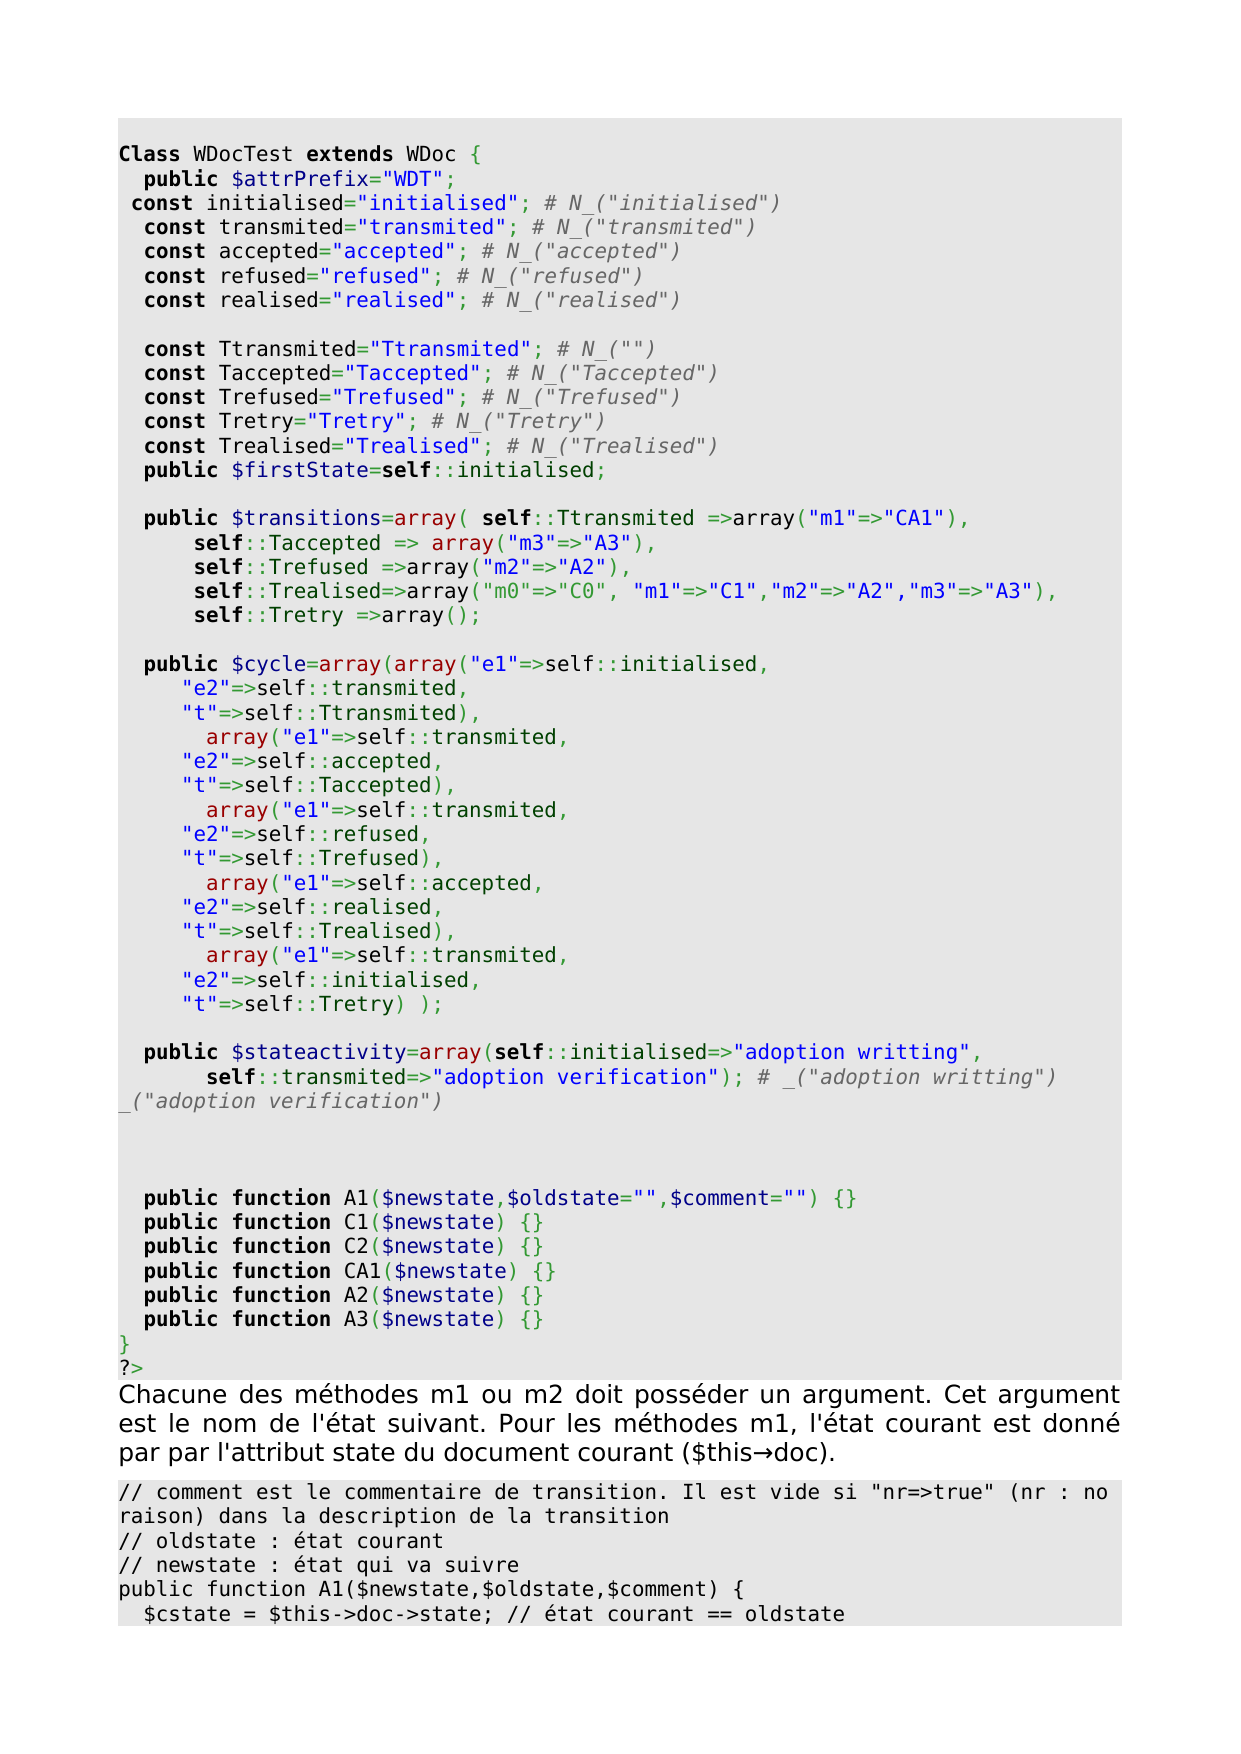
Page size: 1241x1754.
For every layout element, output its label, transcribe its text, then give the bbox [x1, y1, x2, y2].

text public function C2($newstate) {} [118, 1234, 1122, 1259]
text Class WDocTest extends WDoc { [118, 142, 1122, 167]
text const Taccepted="Taccepted"; # N_("Taccepted") [118, 361, 1122, 385]
text const refused="refused"; # N_("refused") [118, 264, 1122, 288]
text array("e1"=>self::accepted, [118, 871, 1122, 895]
text public function A2($newstate) {} [118, 1283, 1122, 1307]
text ?> [118, 1356, 1122, 1380]
text self::Tretry =>array(); [118, 603, 1122, 628]
text "e2"=>self::initialised, [118, 968, 1122, 992]
text public $cycle=array(array("e1"=>self::initialised, [118, 652, 1122, 676]
text self::Taccepted => array("m3"=>"A3"), [118, 531, 1122, 555]
text self::transmited=>"adoption verification"); # _("adoption writting") _("adoption verification") [118, 1065, 1122, 1113]
text "t"=>self::Ttransmited), [118, 701, 1122, 725]
text "e2"=>self::accepted, [118, 749, 1122, 773]
text "t"=>self::Trefused), [118, 846, 1122, 871]
text const accepted="accepted"; # N_("accepted") [118, 239, 1122, 264]
text public function C1($newstate) {} [118, 1210, 1122, 1234]
text self::Trealised=>array("m0"=>"C0", "m1"=>"C1","m2"=>"A2","m3"=>"A3"), [118, 579, 1122, 603]
text const Tretry="Tretry"; # N_("Tretry") [118, 409, 1122, 434]
text public function CA1($newstate) {} [118, 1259, 1122, 1283]
text "t"=>self::Taccepted), [118, 773, 1122, 798]
text public $attrPrefix="WDT"; [118, 167, 1122, 191]
text // comment est le commentaire de transition. Il est vide si "nr=>true" (nr : no raison) dans la description de la transition // oldstate : état courant // newstate : état qui va suivre public function A1($newstate,$oldstate,$comment) { $cstate = $this->doc->state; // état courant == oldstate [118, 1480, 1122, 1626]
text public function A3($newstate) {} [118, 1307, 1122, 1332]
text const Trealised="Trealised"; # N_("Trealised") [118, 434, 1122, 458]
text } [118, 1332, 1122, 1356]
text array("e1"=>self::transmited, [118, 943, 1122, 968]
text const realised="realised"; # N_("realised") [118, 288, 1122, 312]
text const initialised="initialised"; # N_("initialised") [118, 191, 1122, 215]
text public $transitions=array( self::Ttransmited =>array("m1"=>"CA1"), [118, 506, 1122, 531]
text array("e1"=>self::transmited, [118, 725, 1122, 749]
text self::Trefused =>array("m2"=>"A2"), [118, 555, 1122, 579]
text public $firstState=self::initialised; [118, 458, 1122, 482]
text Chacune des méthodes m1 ou m2 doit posséder un argument. Cet argument est le nom de l'état suivant. Pour les méthodes m1, l'état courant est donné par par l'attribut state du document courant ($this→doc). [118, 1380, 1122, 1468]
text "e2"=>self::refused, [118, 822, 1122, 846]
text public $stateactivity=array(self::initialised=>"adoption writting", [118, 1040, 1122, 1065]
text const Ttransmited="Ttransmited"; # N_("") [118, 337, 1122, 361]
text "t"=>self::Tretry) ); [118, 992, 1122, 1016]
text "t"=>self::Trealised), [118, 919, 1122, 943]
text "e2"=>self::realised, [118, 895, 1122, 919]
text "e2"=>self::transmited, [118, 676, 1122, 701]
text public function A1($newstate,$oldstate="",$comment="") {} [118, 1186, 1122, 1210]
text const transmited="transmited"; # N_("transmited") [118, 215, 1122, 239]
text array("e1"=>self::transmited, [118, 798, 1122, 822]
text const Trefused="Trefused"; # N_("Trefused") [118, 385, 1122, 409]
